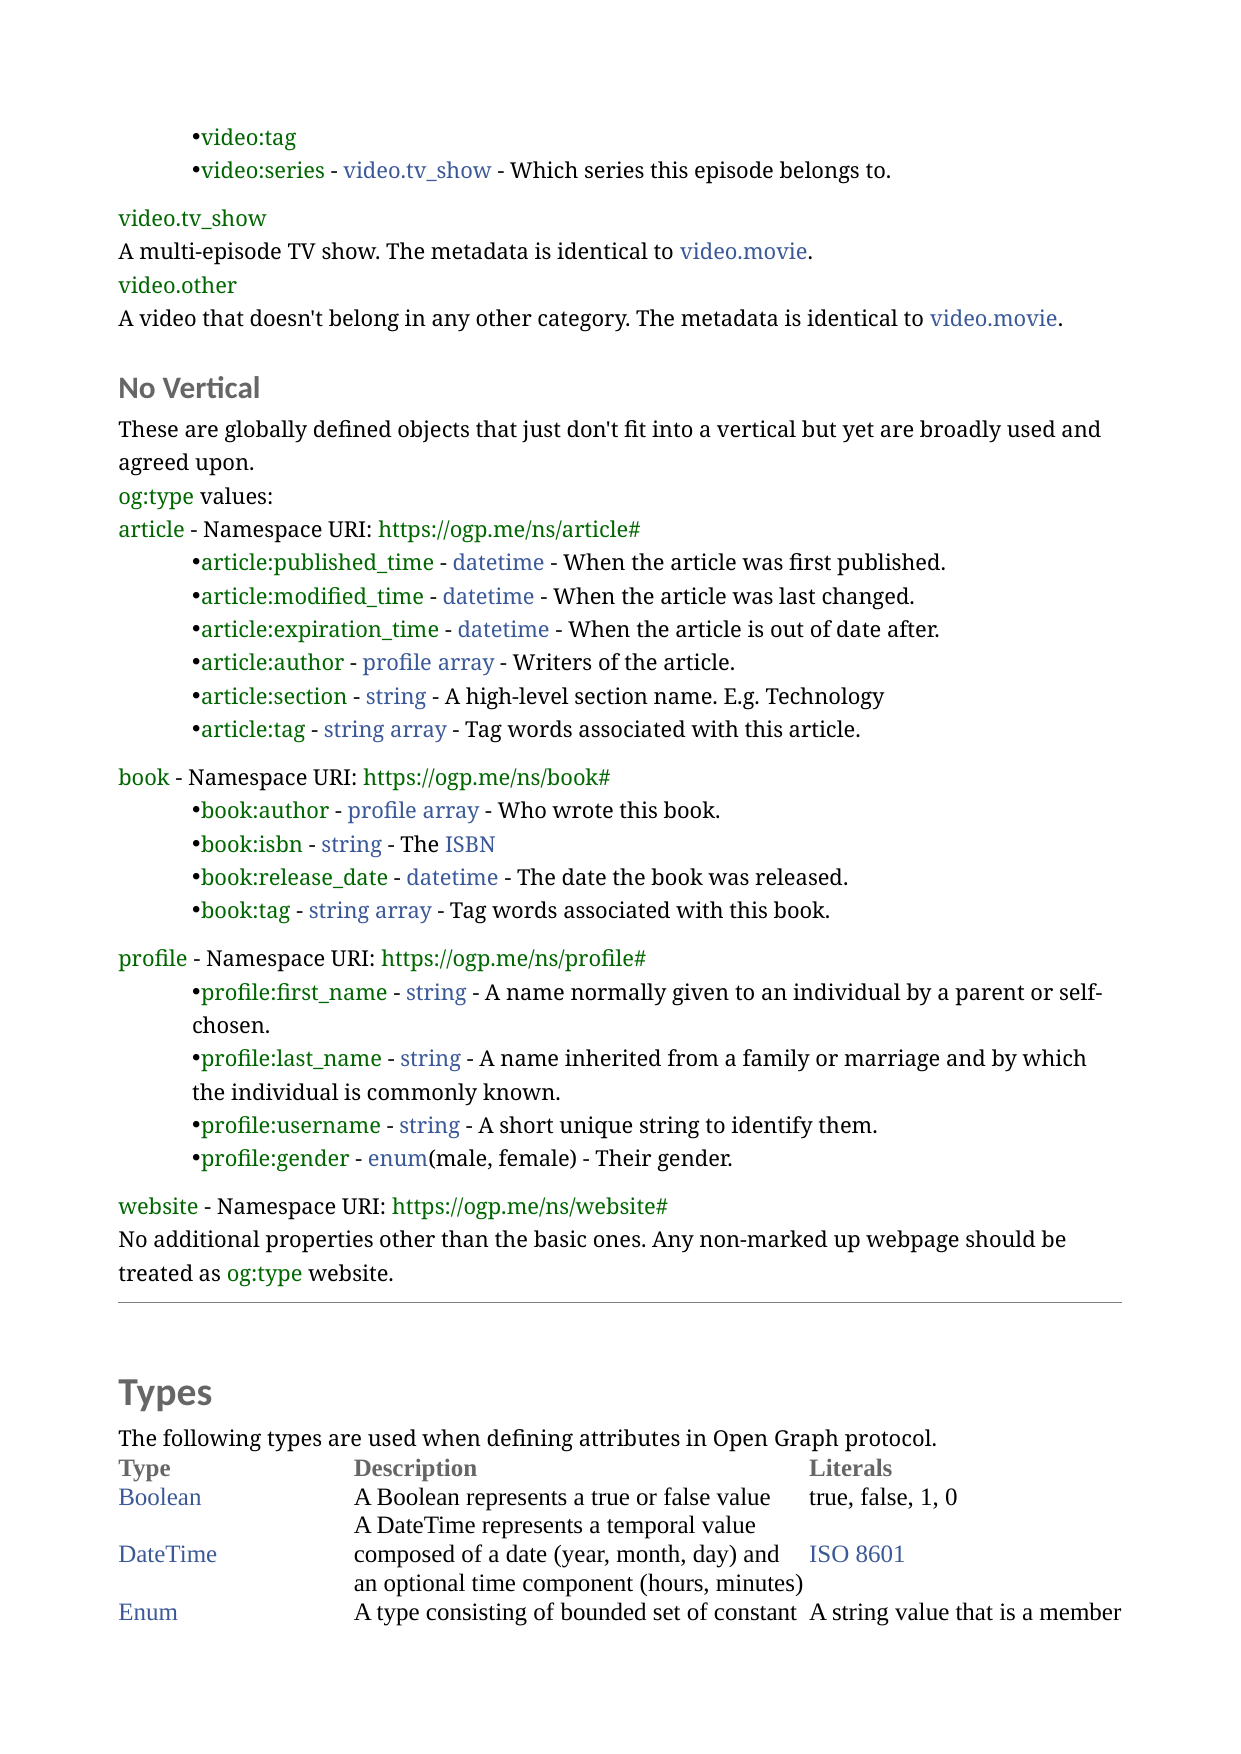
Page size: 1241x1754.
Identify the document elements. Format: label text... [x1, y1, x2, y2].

list profile:gender - enum(male, female) - Their gender. [118, 1139, 1122, 1173]
list article:modified_time - datetime - When the article was last changed. [118, 577, 1122, 610]
table_cell DateTime [118, 1510, 353, 1597]
list article:published_time - datetime - When the article was first published. [118, 544, 1122, 577]
subtitle No Vertical [118, 368, 1122, 406]
text article - Namespace URI: https://ogp.me/ns/article# [118, 510, 1122, 544]
table_header Description [354, 1453, 809, 1482]
table_cell true, false, 1, 0 [809, 1482, 1122, 1510]
table_cell ISO 8601 [809, 1510, 1122, 1597]
text profile - Namespace URI: https://ogp.me/ns/profile# [118, 939, 1122, 973]
text video.tv_show [118, 199, 1122, 233]
text The following types are used when defining attributes in Open Graph protocol. [118, 1419, 1122, 1453]
list article:section - string - A high-level section name. E.g. Technology [118, 677, 1122, 710]
text A multi-episode TV show. The metadata is identical to video.movie. [118, 233, 1122, 266]
table_cell Enum [118, 1597, 353, 1625]
table_header Type [118, 1453, 353, 1482]
table_cell A DateTime represents a temporal value composed of a date (year, month, day) and an optional time component (hours, minutes) [354, 1510, 809, 1597]
text website - Namespace URI: https://ogp.me/ns/website# [118, 1187, 1122, 1221]
list book:release_date - datetime - The date the book was released. [118, 858, 1122, 892]
list profile:last_name - string - A name inherited from a family or marriage and by which the individual is commonly known. [118, 1039, 1122, 1106]
text These are globally defined objects that just don't fit into a vertical but yet are broadly used and agreed upon. [118, 410, 1122, 477]
list article:tag - string array - Tag words associated with this article. [118, 710, 1122, 744]
list article:author - profile array - Writers of the article. [118, 644, 1122, 677]
list book:tag - string array - Tag words associated with this book. [118, 892, 1122, 925]
list book:isbn - string - The ISBN [118, 825, 1122, 858]
list profile:username - string - A short unique string to identify them. [118, 1106, 1122, 1139]
text book - Namespace URI: https://ogp.me/ns/book# [118, 758, 1122, 792]
text A video that doesn't belong in any other category. The metadata is identical to video.movie. [118, 299, 1122, 333]
list video:tag [118, 118, 1122, 151]
table_header Literals [809, 1453, 1122, 1482]
text video.other [118, 266, 1122, 299]
list book:author - profile array - Who wrote this book. [118, 792, 1122, 825]
table_cell Boolean [118, 1482, 353, 1510]
list article:expiration_time - datetime - When the article is out of date after. [118, 610, 1122, 644]
text No additional properties other than the basic ones. Any non-marked up webpage should be treated as og:type website. [118, 1221, 1122, 1287]
subtitle Types [118, 1367, 1122, 1415]
list profile:first_name - string - A name normally given to an individual by a parent or self-chosen. [118, 973, 1122, 1039]
table_cell A Boolean represents a true or false value [354, 1482, 809, 1510]
text og:type values: [118, 477, 1122, 510]
table_cell A type consisting of bounded set of constant [354, 1597, 809, 1625]
list video:series - video.tv_show - Which series this episode belongs to. [118, 151, 1122, 185]
table_cell A string value that is a member [809, 1597, 1122, 1625]
